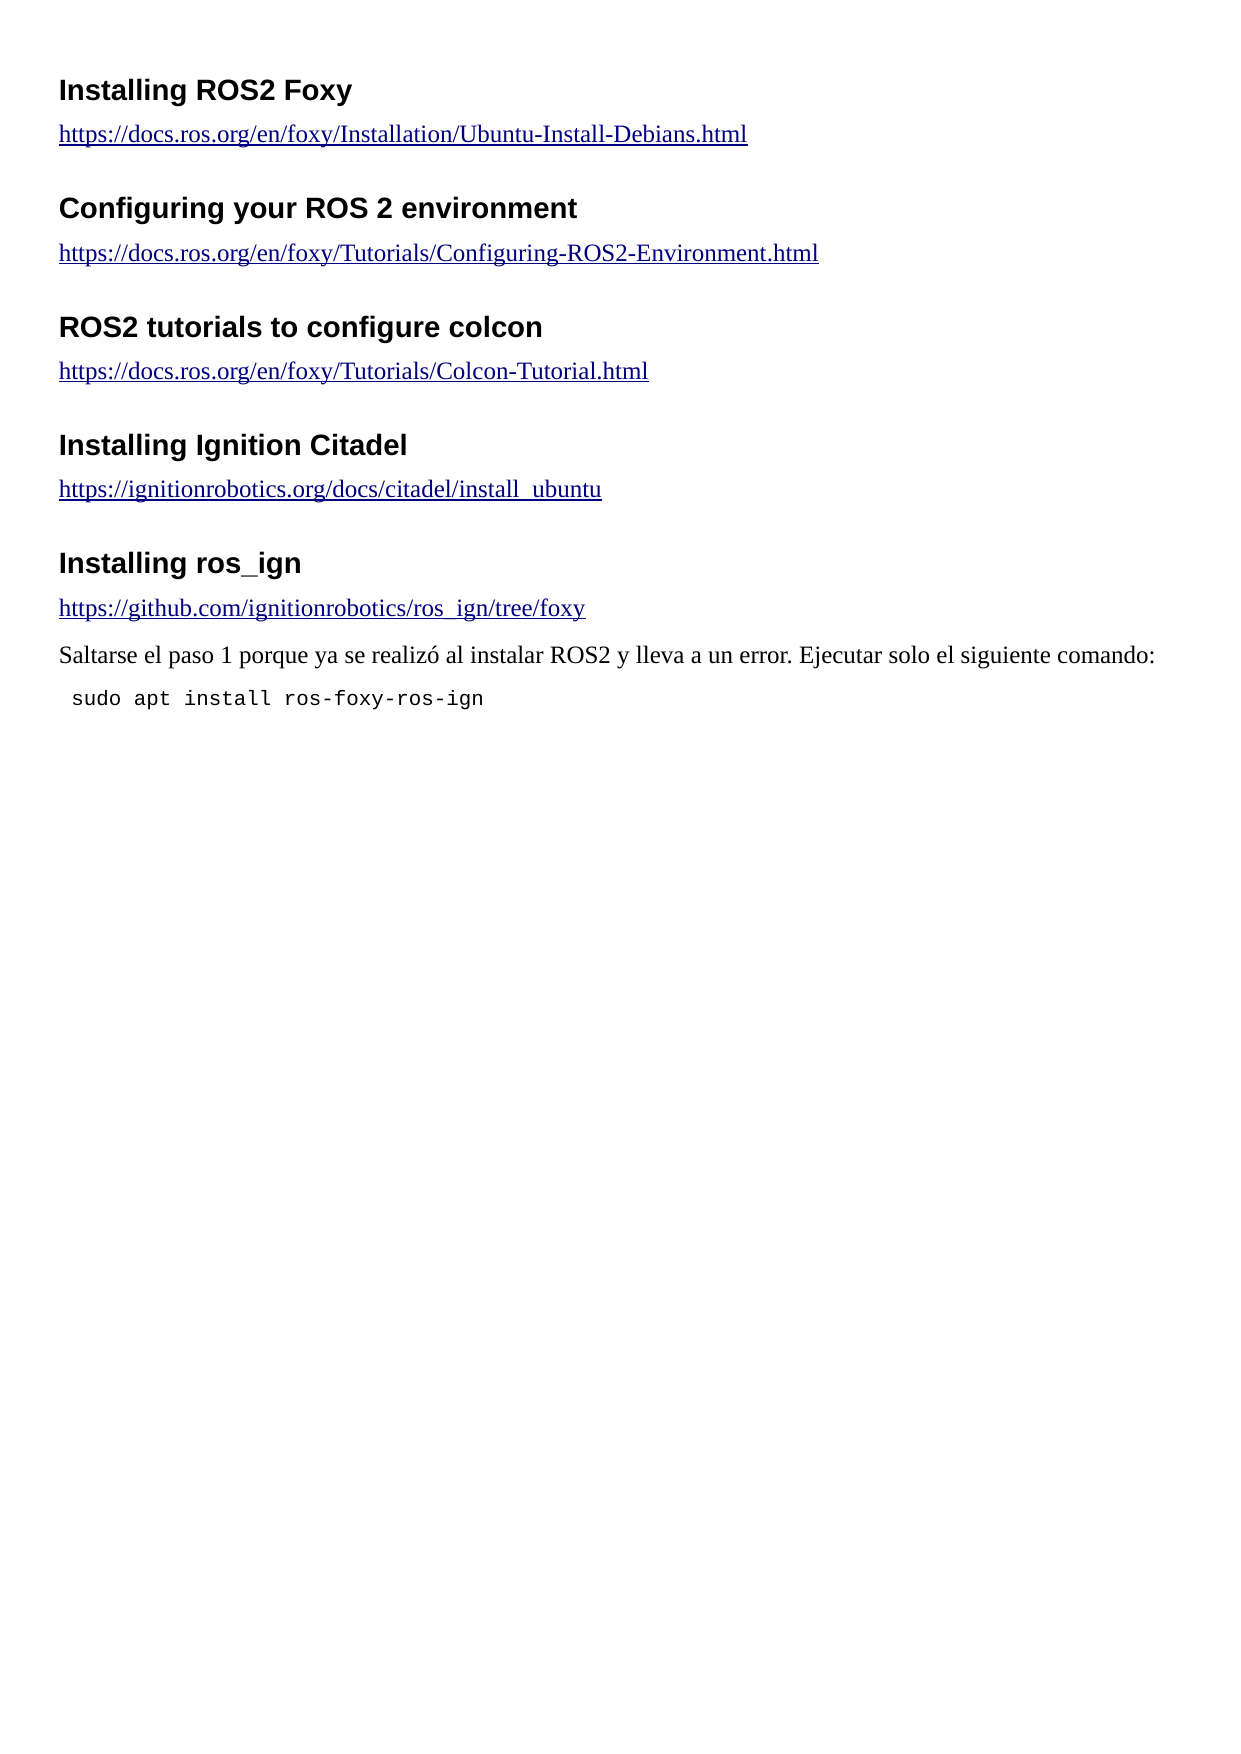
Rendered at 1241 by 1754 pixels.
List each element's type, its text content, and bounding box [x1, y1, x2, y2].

text https://docs.ros.org/en/foxy/Tutorials/Colcon-Tutorial.html [58, 356, 1182, 385]
text https://docs.ros.org/en/foxy/Tutorials/Configuring-ROS2-Environment.html [58, 238, 1182, 266]
subtitle Configuring your ROS 2 environment [58, 191, 1182, 225]
text sudo apt install ros-foxy-ros-ign [58, 688, 1182, 712]
subtitle Installing Ignition Citadel [58, 428, 1182, 462]
text https://docs.ros.org/en/foxy/Installation/Ubuntu-Install-Debians.html [58, 119, 1182, 148]
subtitle Installing ros_ign [58, 546, 1182, 580]
subtitle Installing ROS2 Foxy [58, 73, 1182, 107]
text https://github.com/ignitionrobotics/ros_ign/tree/foxy [58, 593, 1182, 621]
text https://ignitionrobotics.org/docs/citadel/install_ubuntu [58, 474, 1182, 503]
subtitle ROS2 tutorials to configure colcon [58, 310, 1182, 343]
text Saltarse el paso 1 porque ya se realizó al instalar ROS2 y lleva a un error. Ejecutar solo el siguiente comando: [58, 640, 1182, 669]
